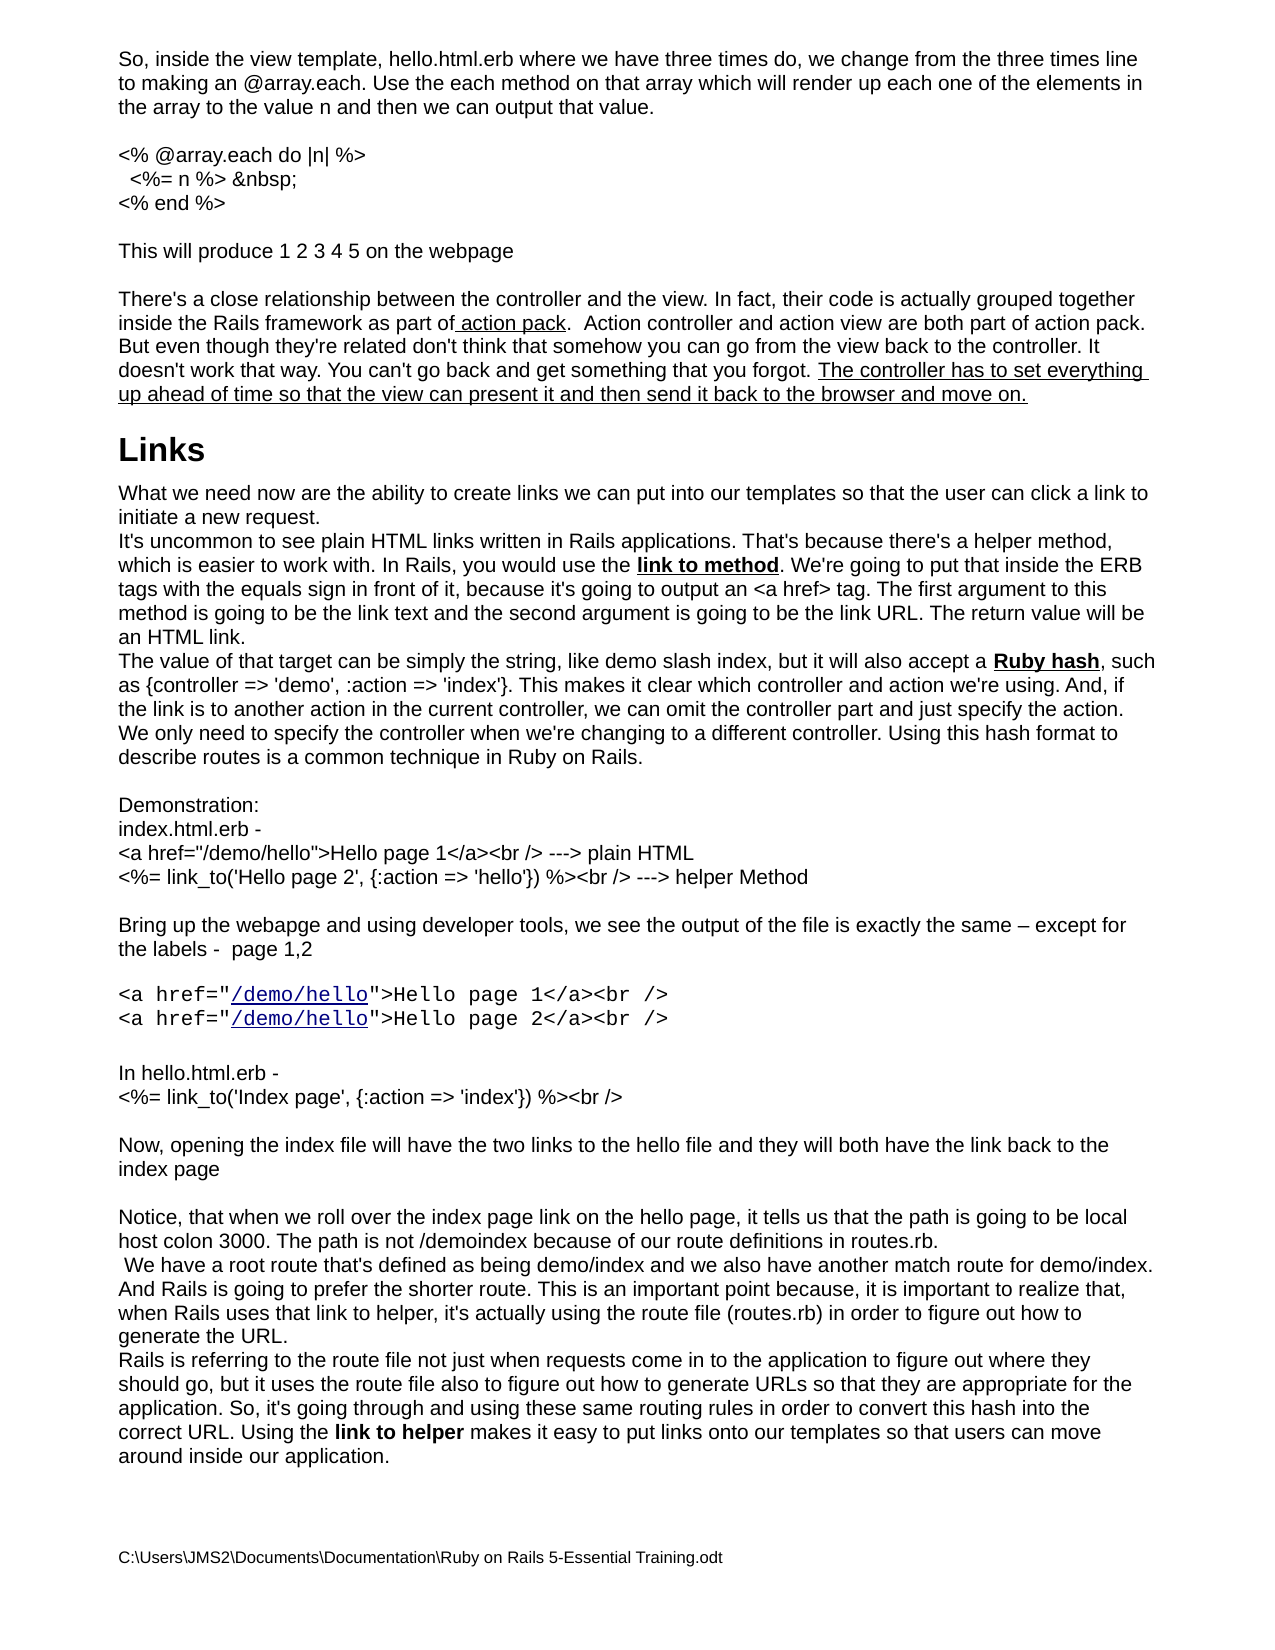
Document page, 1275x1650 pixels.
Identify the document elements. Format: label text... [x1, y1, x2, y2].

text There's a close relationship between the controller and the view. In fact, their code is actually grouped together inside the Rails framework as part of action pack. Action controller and action view are both part of action pack. But even though they're related don't think that somehow you can go from the view back to the controller. It doesn't work that way. You can't go back and get something that you forgot. The controller has to set everything up ahead of time so that the view can present it and then send it back to the browser and move on. [118, 286, 1157, 406]
text <% @array.each do |n| %> [118, 143, 1157, 167]
text It's uncommon to see plain HTML links written in Rails applications. That's because there's a helper method, which is easier to work with. In Rails, you would use the link to method. We're going to put that inside the ERB tags with the equals sign in front of it, because it's going to output an <a href> tag. The first argument to this method is going to be the link text and the second argument is going to be the link URL. The return value will be an HTML link. [118, 529, 1157, 649]
text Now, opening the index file will have the two links to the hello file and they will both have the link back to the index page [118, 1133, 1157, 1181]
text <a href="/demo/hello">Hello page 2</a><br /> [118, 1008, 1157, 1031]
text <%= n %> &nbsp; [118, 167, 1157, 191]
text <% end %> [118, 191, 1157, 214]
subtitle Links [118, 430, 1157, 469]
text So, inside the view template, hello.html.erb where we have three times do, we change from the three times line to making an @array.each. Use the each method on that array which will render up each one of the elements in the array to the value n and then we can output that value. [118, 47, 1157, 119]
text This will produce 1 2 3 4 5 on the webpage [118, 238, 1157, 262]
text The value of that target can be simply the string, like demo slash index, but it will also accept a Ruby hash, such as {controller => 'demo', :action => 'index'}. This makes it clear which controller and action we're using. And, if the link is to another action in the current controller, we can omit the controller part and just specify the action. We only need to specify the controller when we're changing to a different controller. Using this hash format to describe routes is a common technique in Ruby on Rails. [118, 649, 1157, 769]
text Bring up the webapge and using developer tools, we see the output of the file is exactly the same – except for the labels - page 1,2 [118, 912, 1157, 960]
text Notice, that when we roll over the index page link on the hello page, it tells us that the path is going to be local host colon 3000. The path is not /demoindex because of our route definitions in routes.rb. [118, 1204, 1157, 1252]
text <a href="/demo/hello">Hello page 1</a><br /> [118, 984, 1157, 1008]
text Demonstration: [118, 793, 1157, 817]
text What we need now are the ability to create links we can put into our templates so that the user can click a link to initiate a new request. [118, 481, 1157, 529]
text <%= link_to('Hello page 2', {:action => 'hello'}) %><br /> ---> helper Method [118, 864, 1157, 888]
text Rails is referring to the route file not just when requests come in to the application to figure out where they should go, but it uses the route file also to figure out how to generate URLs so that they are appropriate for the application. So, it's going through and using these same routing rules in order to convert this hash into the correct URL. Using the link to helper makes it easy to put links onto our templates so that users can move around inside our application. [118, 1348, 1157, 1468]
text We have a root route that's defined as being demo/index and we also have another match route for demo/index. And Rails is going to prefer the shorter route. This is an important point because, it is important to realize that, when Rails uses that link to helper, it's actually using the route file (routes.rb) in order to figure out how to generate the URL. [118, 1252, 1157, 1348]
text <a href="/demo/hello">Hello page 1</a><br /> ---> plain HTML [118, 841, 1157, 864]
text In hello.html.erb - [118, 1061, 1157, 1085]
text index.html.erb - [118, 817, 1157, 841]
text <%= link_to('Index page', {:action => 'index'}) %><br /> [118, 1085, 1157, 1109]
